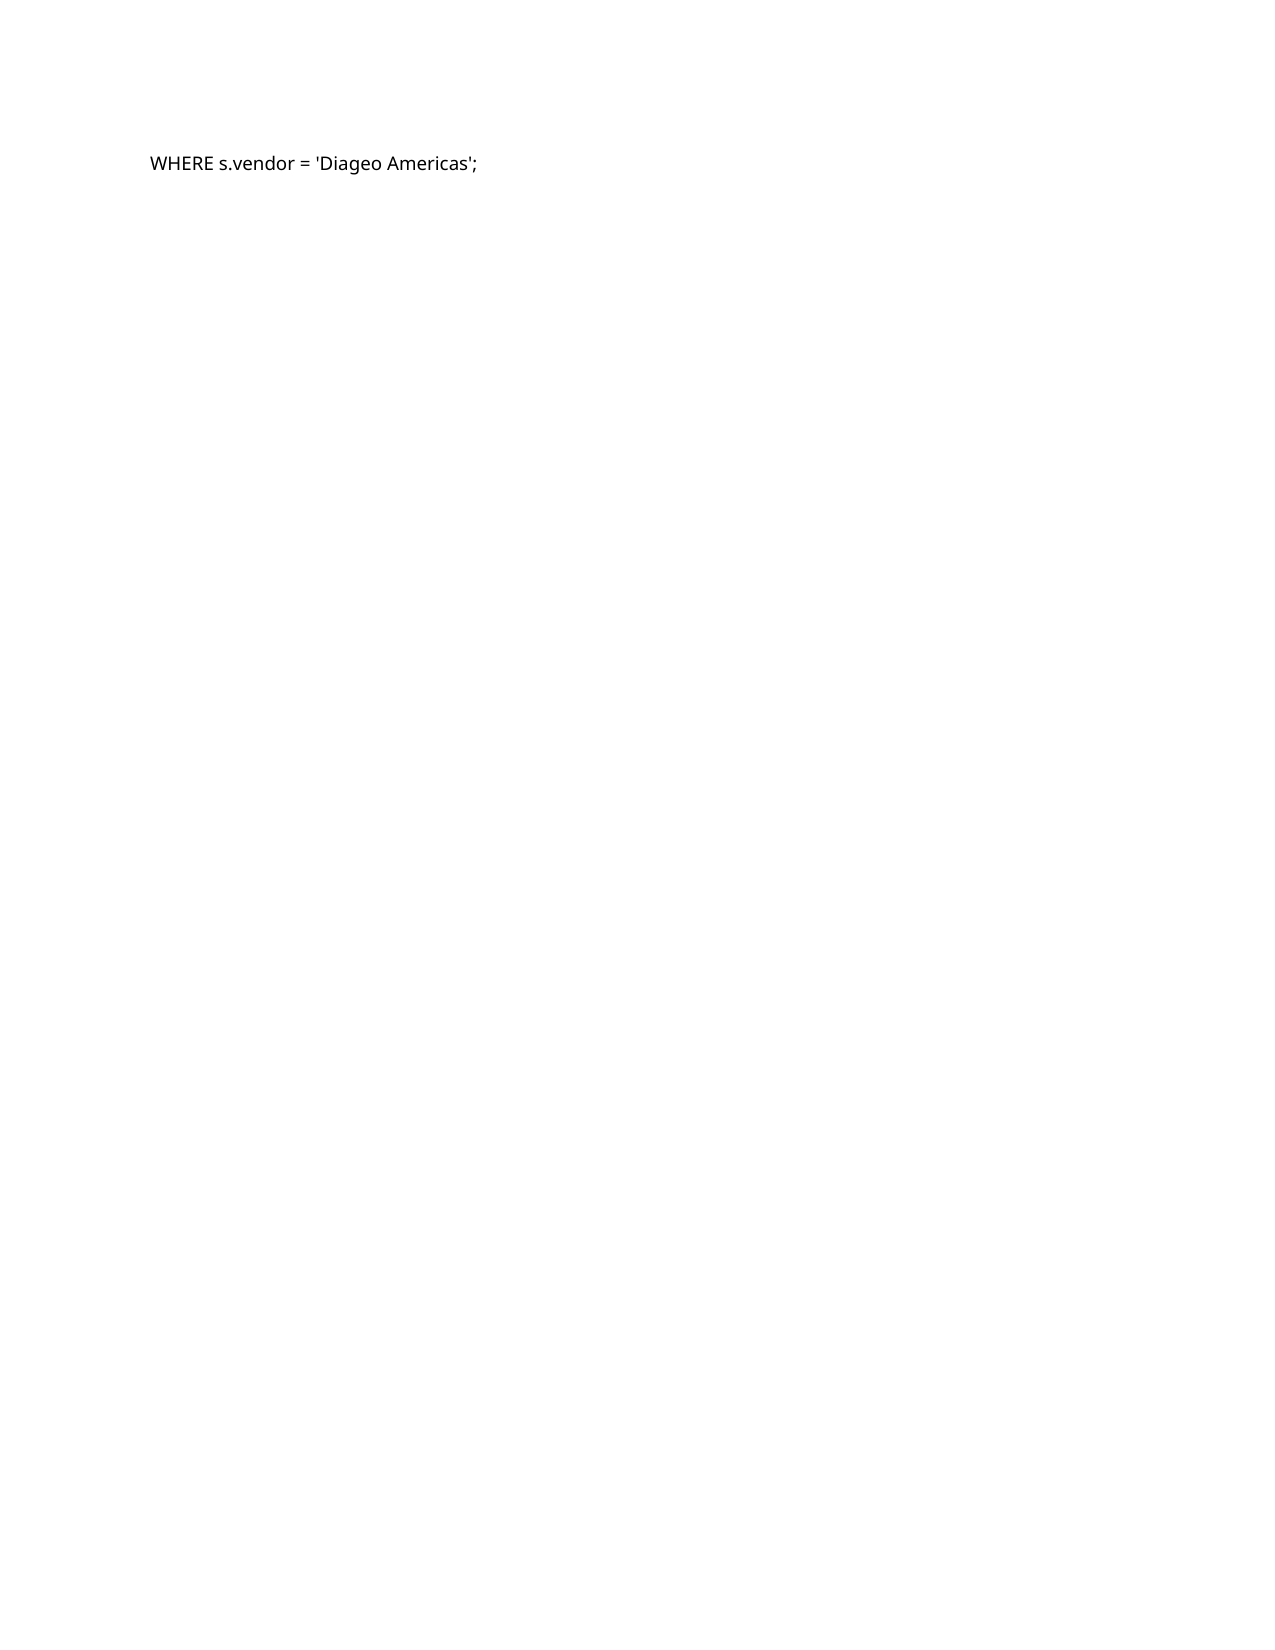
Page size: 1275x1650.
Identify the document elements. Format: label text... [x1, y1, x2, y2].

text WHERE s.vendor = 'Diageo Americas'; [150, 150, 1125, 176]
